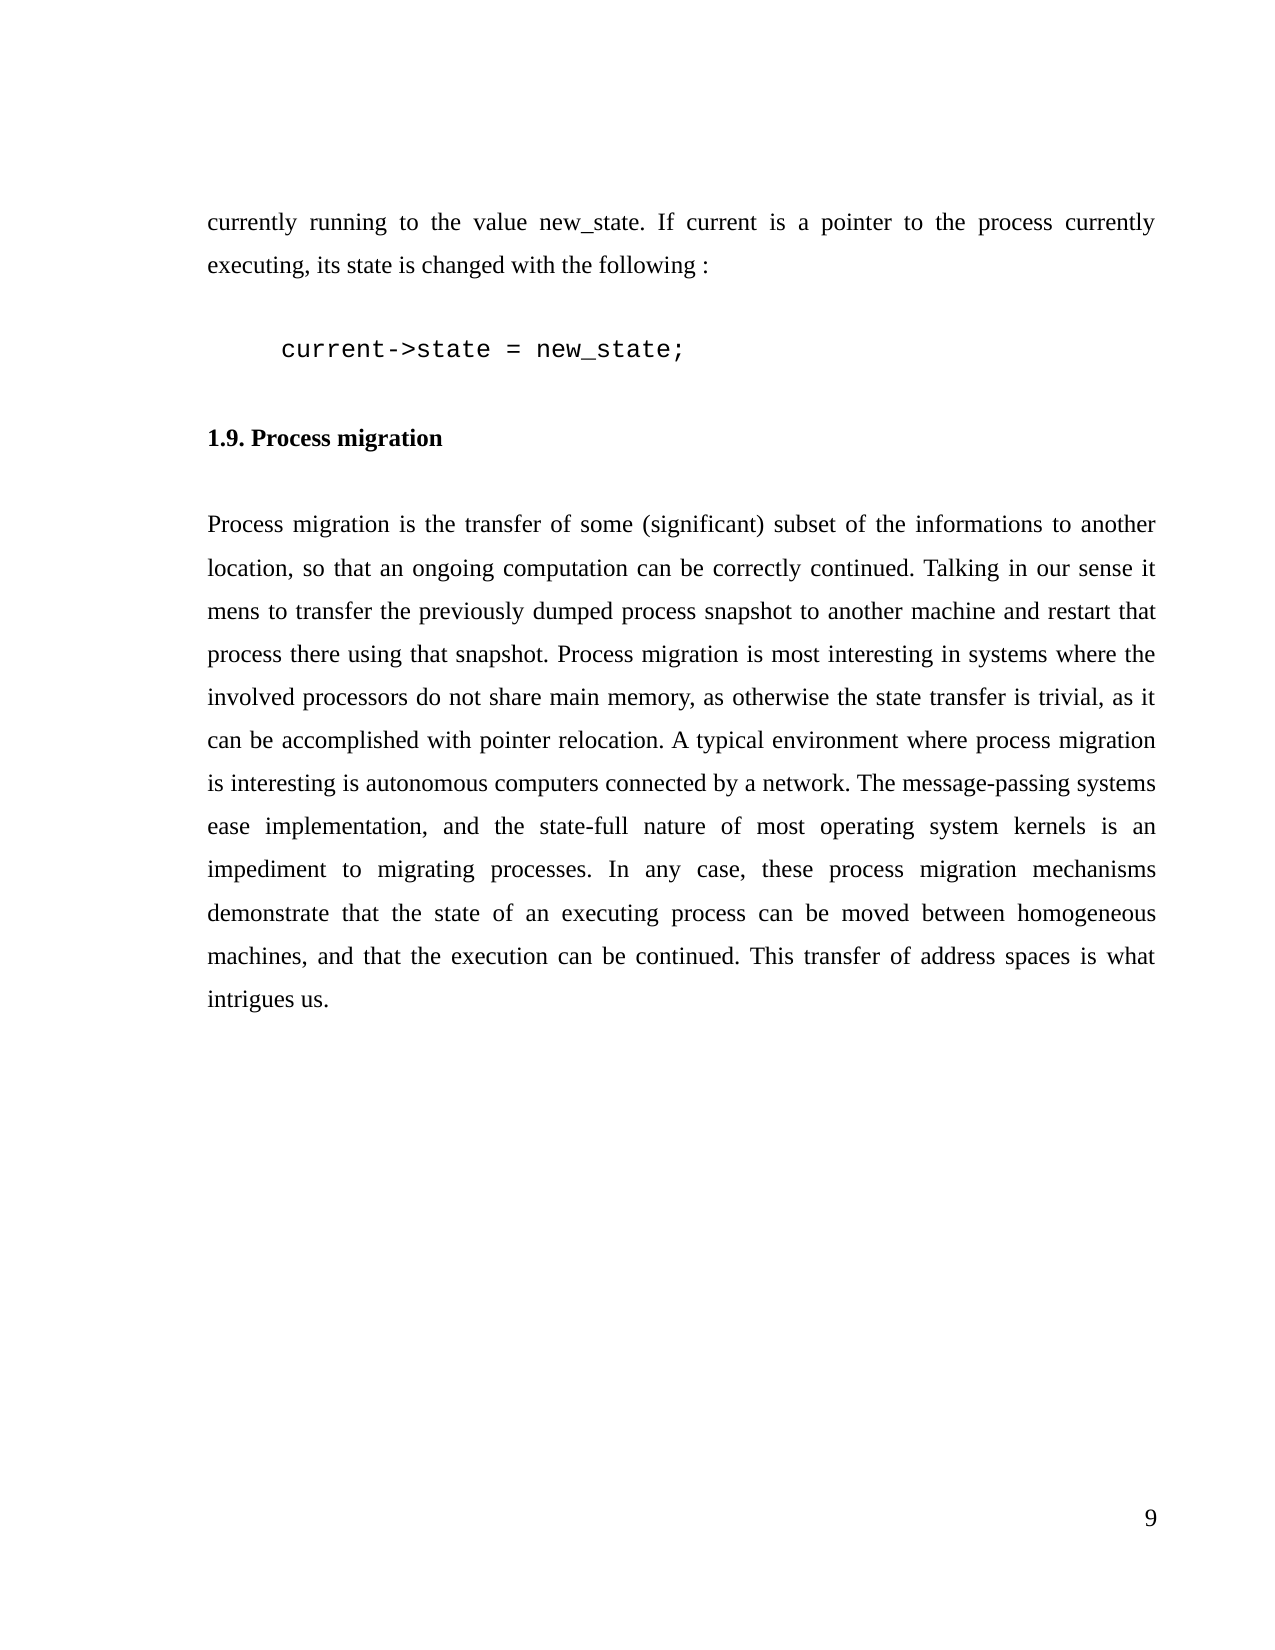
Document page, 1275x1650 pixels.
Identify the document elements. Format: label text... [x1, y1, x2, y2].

text Process migration is the transfer of some (significant) subset of the informations to another location, so that an ongoing computation can be correctly continued. Talking in our sense it mens to transfer the previously dumped process snapshot to another machine and restart that process there using that snapshot. Process migration is most interesting in systems where the involved processors do not share main memory, as otherwise the state transfer is trivial, as it can be accomplished with pointer relocation. A typical environment where process migration is interesting is autonomous computers connected by a network. The message-passing systems ease implementation, and the state-full nature of most operating system kernels is an impediment to migrating processes. In any case, these process migration mechanisms demonstrate that the state of an executing process can be moved between homogeneous machines, and that the execution can be continued. This transfer of address spaces is what intrigues us. [207, 509, 1157, 1013]
subtitle 1.9. Process migration [207, 423, 1157, 452]
text currently running to the value new_state. If current is a pointer to the process currently executing, its state is changed with the following : [207, 207, 1157, 279]
text current->state = new_state; [207, 336, 1157, 365]
